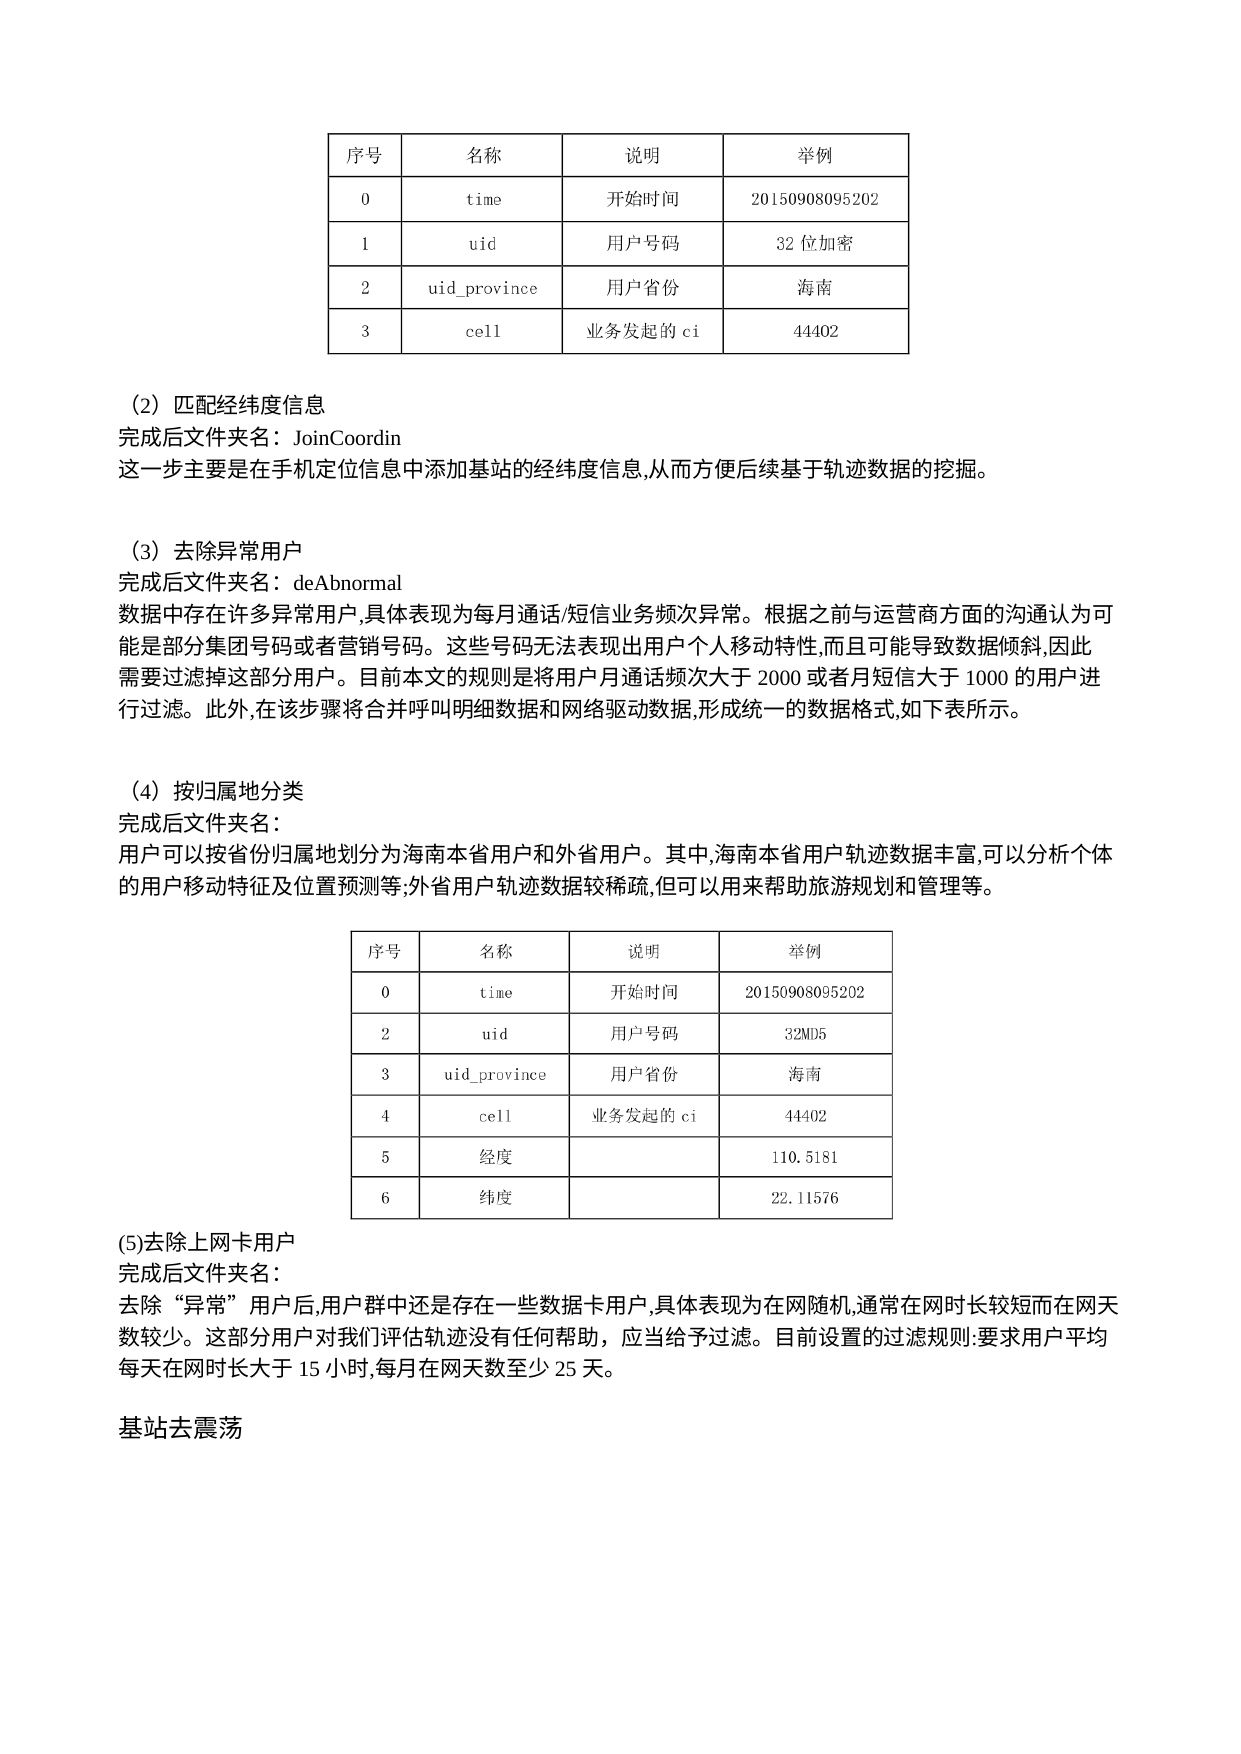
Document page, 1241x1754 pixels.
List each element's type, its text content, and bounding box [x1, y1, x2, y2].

text 完成后文件夹名： [118, 1256, 1122, 1288]
text 用户可以按省份归属地划分为海南本省用户和外省用户。其中,海南本省用户轨迹数据丰富,可以分析个体的用户移动特征及位置预测等;外省用户轨迹数据较稀疏,但可以用来帮助旅游规划和管理等。 [118, 837, 1122, 901]
picture [342, 926, 898, 1225]
text 基站去震荡 [118, 1408, 1122, 1444]
text （2）匹配经纬度信息 [118, 388, 1122, 420]
text 数据中存在许多异常用户,具体表现为每月通话/短信业务频次异常。根据之前与运营商方面的沟通认为可能是部分集团号码或者营销号码。这些号码无法表现出用户个人移动特性,而且可能导致数据倾斜,因此 [118, 597, 1122, 660]
text 这一步主要是在手机定位信息中添加基站的经纬度信息,从而方便后续基于轨迹数据的挖掘。 [118, 452, 1122, 483]
text 需要过滤掉这部分用户。目前本文的规则是将用户月通话频次大于 2000 或者月短信大于 1000 的用户进行过滤。此外,在该步骤将合并呼叫明细数据和网络驱动数据,形成统一的数据格式,如下表所示。 [118, 660, 1122, 724]
text 完成后文件夹名： [118, 806, 1122, 837]
picture [317, 118, 923, 364]
text 去除“异常”用户后,用户群中还是存在一些数据卡用户,具体表现为在网随机,通常在网时长较短而在网天数较少。这部分用户对我们评估轨迹没有任何帮助，应当给予过滤。目前设置的过滤规则:要求用户平均每天在网时长大于 15 小时,每月在网天数至少 25 天。 [118, 1288, 1122, 1383]
text （4）按归属地分类 [118, 774, 1122, 806]
text 完成后文件夹名：deAbnormal [118, 565, 1122, 597]
text （3）去除异常用户 [118, 534, 1122, 565]
text (5)去除上网卡用户 [118, 926, 1122, 1256]
text 完成后文件夹名：JoinCoordin [118, 420, 1122, 452]
